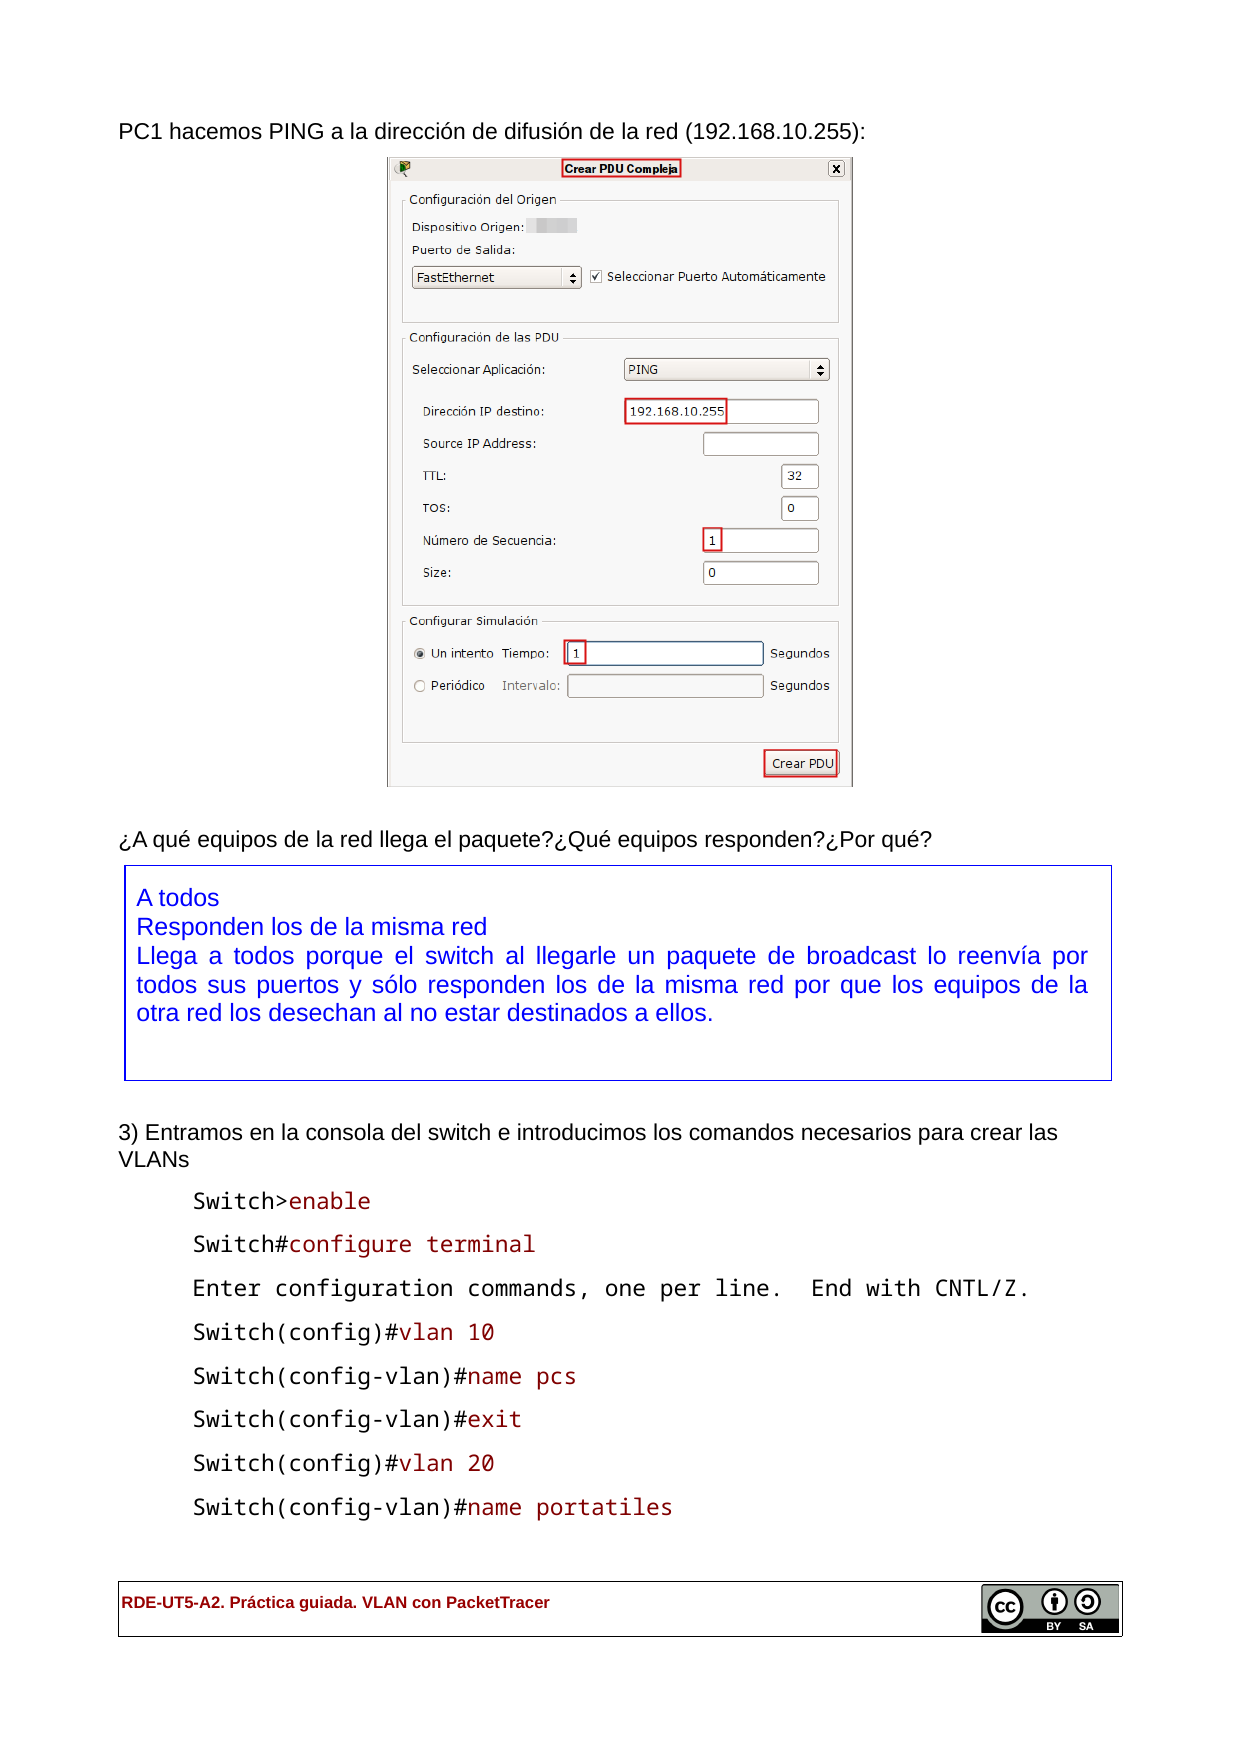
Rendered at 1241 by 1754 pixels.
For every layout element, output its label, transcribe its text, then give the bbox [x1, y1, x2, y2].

table_header A todos Responden los de la misma red Llega a todos porque el switch al llegarle un paquete de broadcast lo reenvía por todos sus puertos y sólo responden los de la misma red por que los equipos de la otra red los desechan al no estar destinados a ellos. [126, 866, 1111, 1079]
text Switch(config)#vlan 20 [192, 1447, 1122, 1478]
text Switch(config-vlan)#name pcs [192, 1359, 1122, 1391]
text 3) Entramos en la consola del switch e introducimos los comandos necesarios para crear las VLANs [118, 1119, 1122, 1172]
picture [981, 1584, 1119, 1633]
text Switch(config)#vlan 10 [192, 1316, 1122, 1347]
text ¿A qué equipos de la red llega el paquete?¿Qué equipos responden?¿Por qué? [118, 826, 1122, 852]
text PC1 hacemos PING a la dirección de difusión de la red (192.168.10.255): [118, 118, 1122, 144]
text Switch(config-vlan)#name portatiles [192, 1491, 1122, 1522]
text Switch(config-vlan)#exit [192, 1403, 1122, 1434]
text Switch>enable [192, 1184, 1122, 1216]
picture [387, 157, 854, 787]
text Enter configuration commands, one per line. End with CNTL/Z. [192, 1272, 1122, 1303]
text Switch#configure terminal [192, 1228, 1122, 1259]
